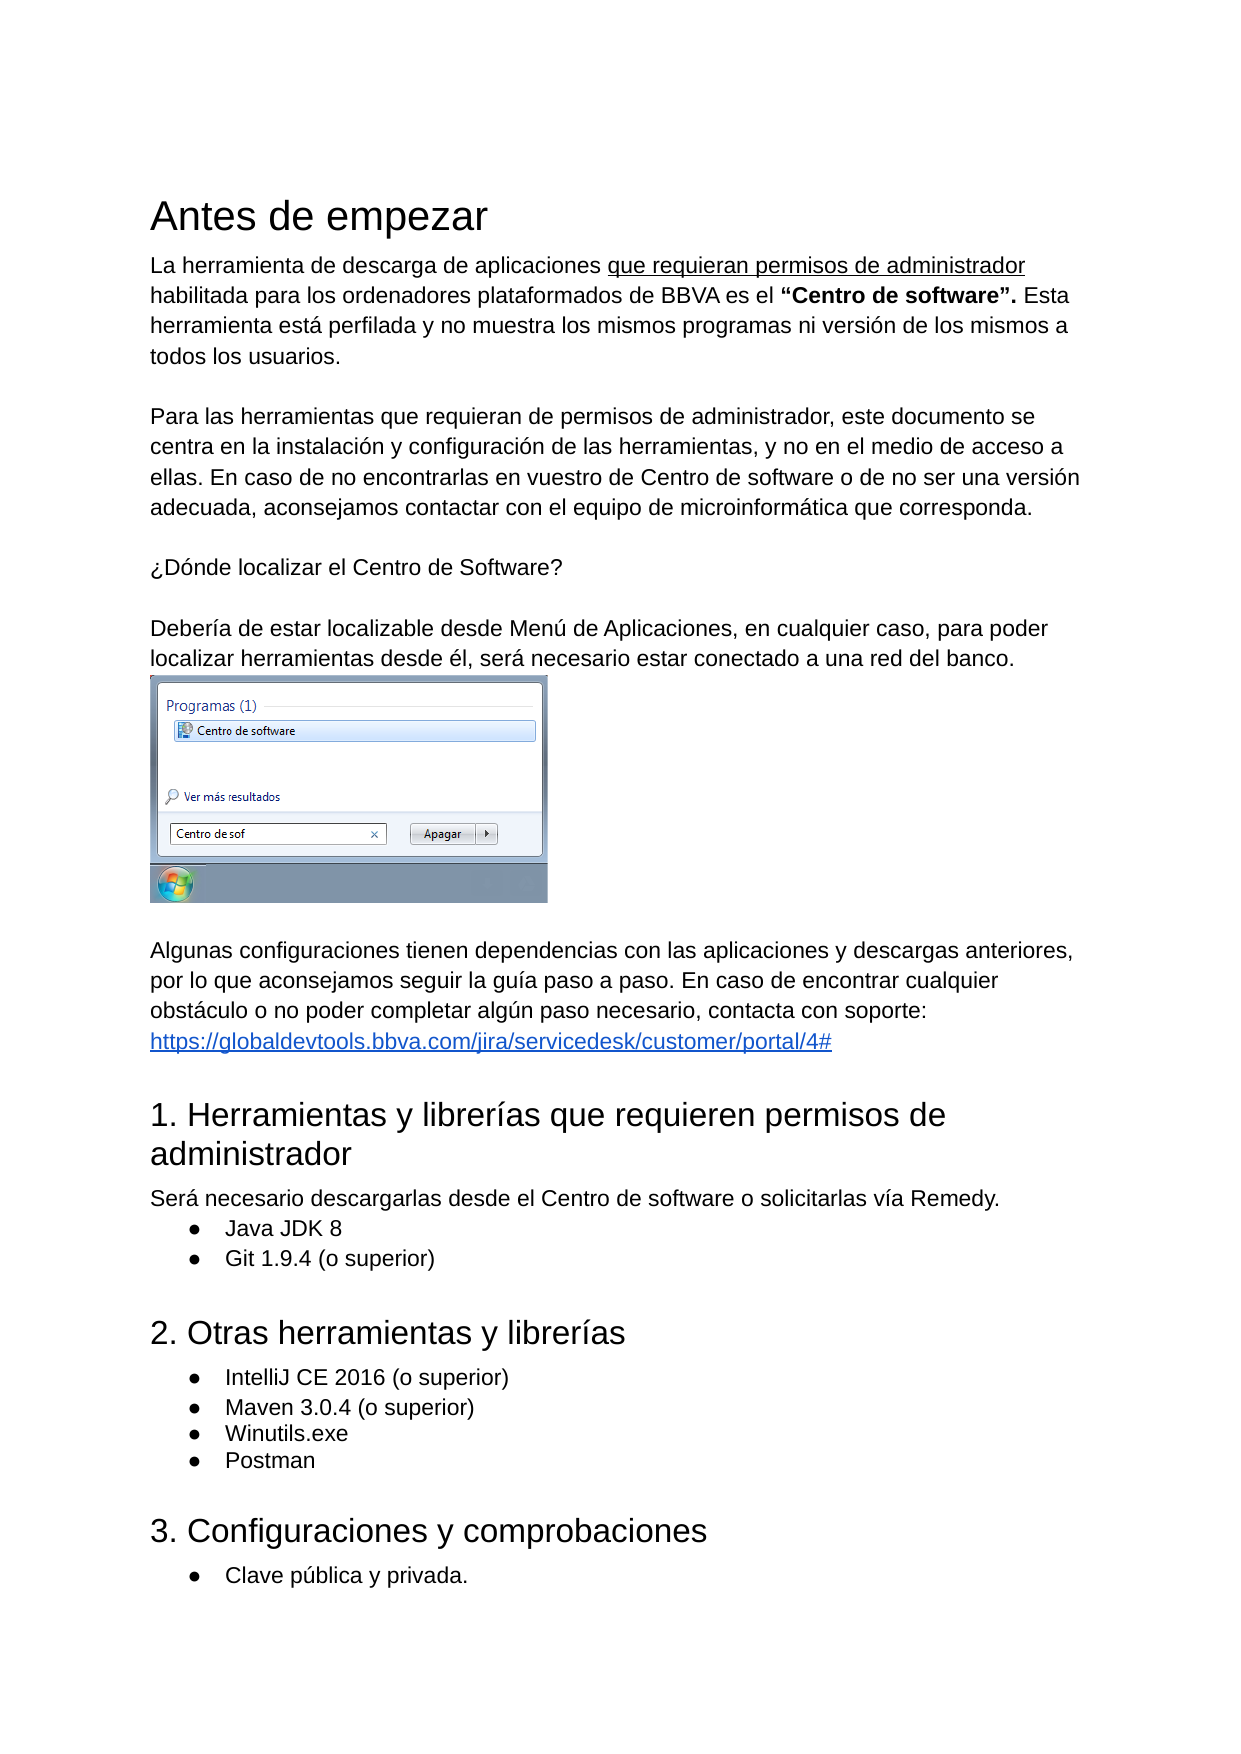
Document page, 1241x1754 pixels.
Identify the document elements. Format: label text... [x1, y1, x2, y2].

list Maven 3.0.4 (o superior) [187, 1394, 1090, 1420]
subtitle Antes de empezar [150, 192, 1090, 239]
text Para las herramientas que requieran de permisos de administrador, este documento se centra en la instalación y configuración de las herramientas, y no en el medio de acceso a ellas. En caso de no encontrarlas en vuestro de Centro de software o de no ser una versión adecuada, aconsejamos contactar con el equipo de microinformática que corresponda. [150, 403, 1090, 520]
text Será necesario descargarlas desde el Centro de software o solicitarlas vía Remedy. [150, 1185, 1090, 1211]
text https://globaldevtools.bbva.com/jira/servicedesk/customer/portal/4# [150, 1028, 1090, 1054]
text Debería de estar localizable desde Menú de Aplicaciones, en cualquier caso, para poder localizar herramientas desde él, será necesario estar conectado a una red del banco. [150, 614, 1090, 671]
picture [150, 675, 548, 903]
list Winutils.exe [187, 1420, 1090, 1447]
subtitle 3. Configuraciones y comprobaciones [150, 1511, 1090, 1549]
list Clave pública y privada. [187, 1562, 1090, 1588]
subtitle 2. Otras herramientas y librerías [150, 1313, 1090, 1351]
text La herramienta de descarga de aplicaciones que requieran permisos de administrador habilitada para los ordenadores plataformados de BBVA es el “Centro de software”. Esta herramienta está perfilada y no muestra los mismos programas ni versión de los mismos a todos los usuarios. [150, 252, 1090, 369]
text Algunas configuraciones tienen dependencias con las aplicaciones y descargas anteriores, por lo que aconsejamos seguir la guía paso a paso. En caso de encontrar cualquier obstáculo o no poder completar algún paso necesario, contacta con soporte: [150, 937, 1090, 1024]
list Postman [187, 1447, 1090, 1473]
list Git 1.9.4 (o superior) [187, 1245, 1090, 1272]
subtitle 1. Herramientas y librerías que requieren permisos de administrador [150, 1095, 1090, 1172]
list Java JDK 8 [187, 1215, 1090, 1241]
text ¿Dónde localizar el Centro de Software? [150, 554, 1090, 581]
list IntelliJ CE 2016 (o superior) [187, 1364, 1090, 1390]
